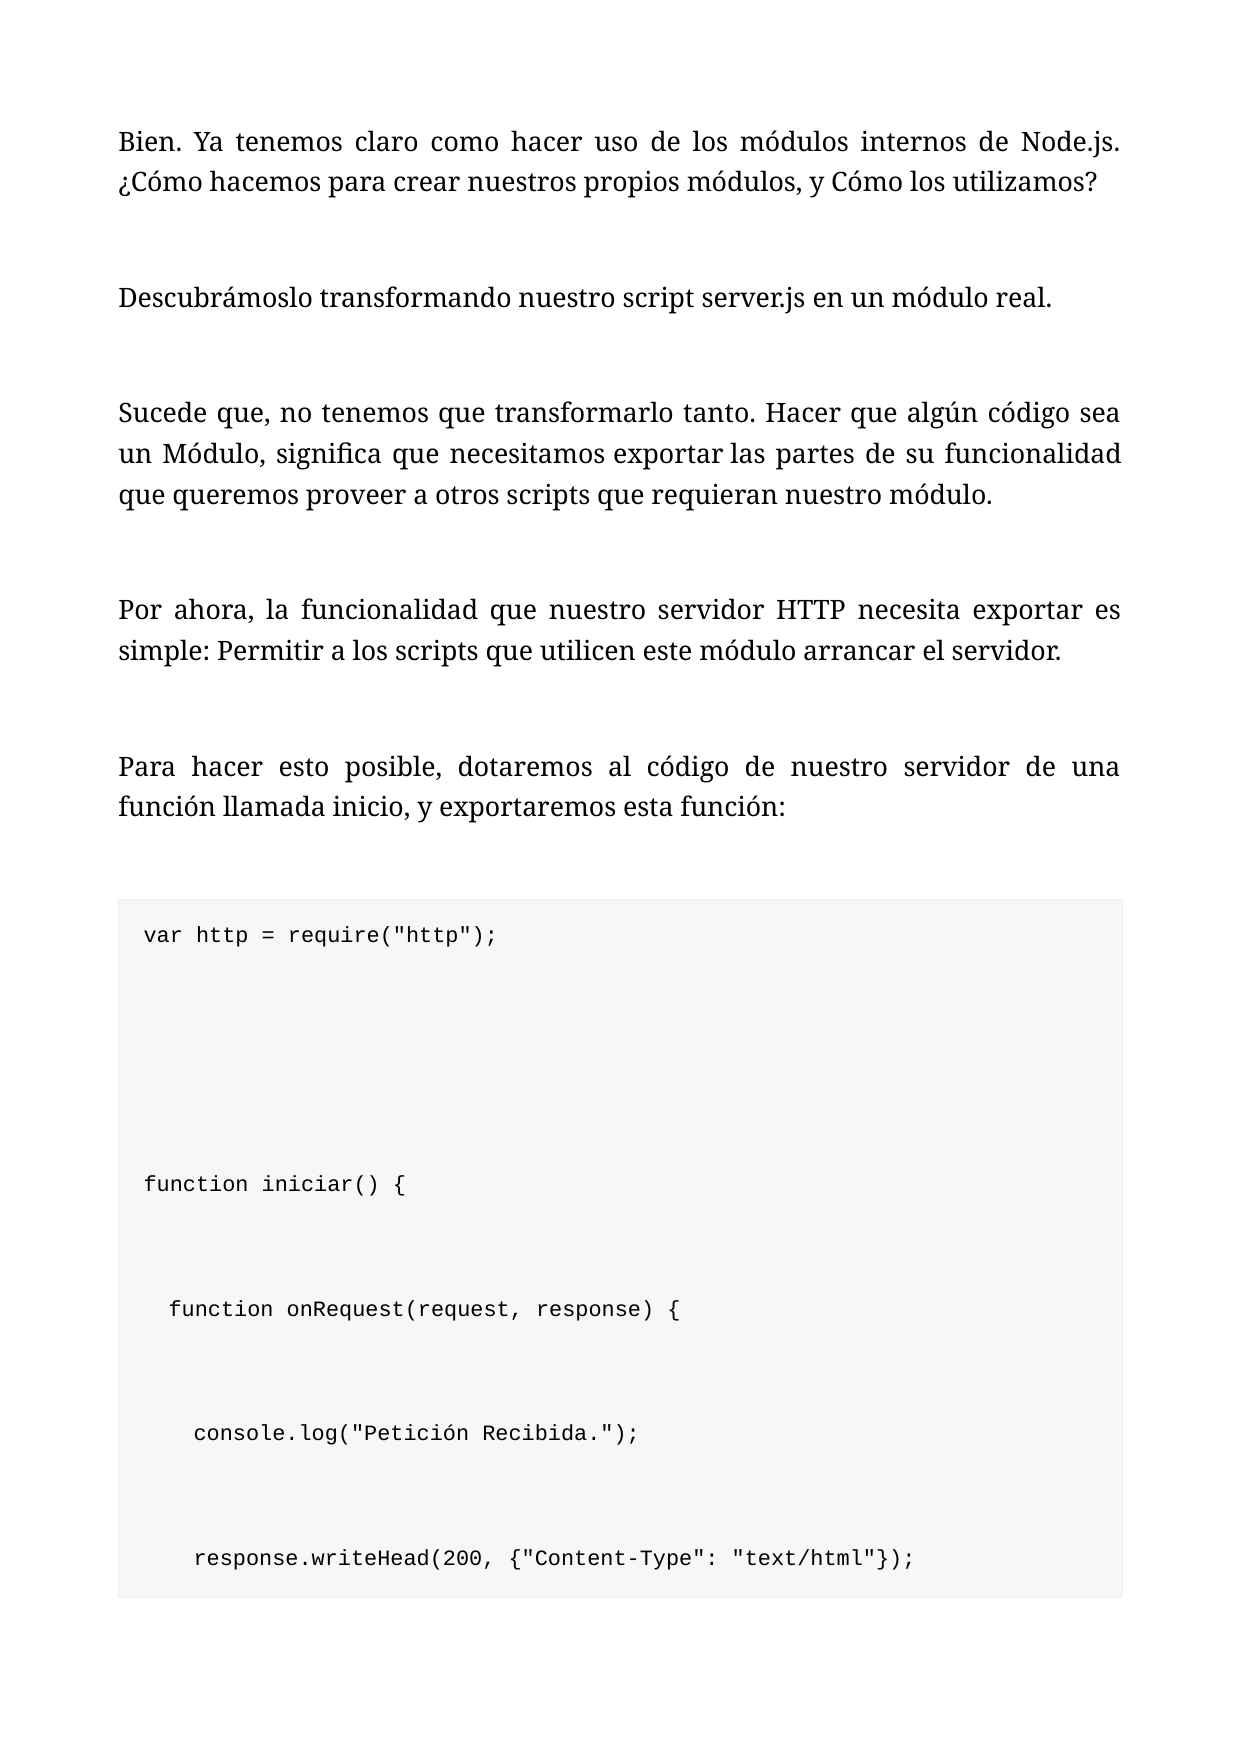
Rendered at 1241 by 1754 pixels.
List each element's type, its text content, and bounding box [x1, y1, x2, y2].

text function onRequest(request, response) { [119, 1273, 1122, 1322]
text response.writeHead(200, {"Content-Type": "text/html"}); [119, 1522, 1122, 1597]
text Por ahora, la funcionalidad que nuestro servidor HTTP necesita exportar es simple: Permitir a los scripts que utilicen este módulo arrancar el servidor. [118, 587, 1122, 668]
text Sucede que, no tenemos que transformarlo tanto. Hacer que algún código sea un Módulo, significa que necesitamos exportar las partes de su funcionalidad que queremos proveer a otros scripts que requieran nuestro módulo. [118, 390, 1122, 512]
text function iniciar() { [119, 1148, 1122, 1198]
text Bien. Ya tenemos claro como hacer uso de los módulos internos de Node.js. ¿Cómo hacemos para crear nuestros propios módulos, y Cómo los utilizamos? [118, 118, 1122, 199]
text var http = require("http"); [119, 900, 1122, 949]
text console.log("Petición Recibida."); [119, 1397, 1122, 1447]
text Descubrámoslo transformando nuestro script server.js en un módulo real. [118, 274, 1122, 315]
text Para hacer esto posible, dotaremos al código de nuestro servidor de una función llamada inicio, y exportaremos esta función: [118, 743, 1122, 824]
